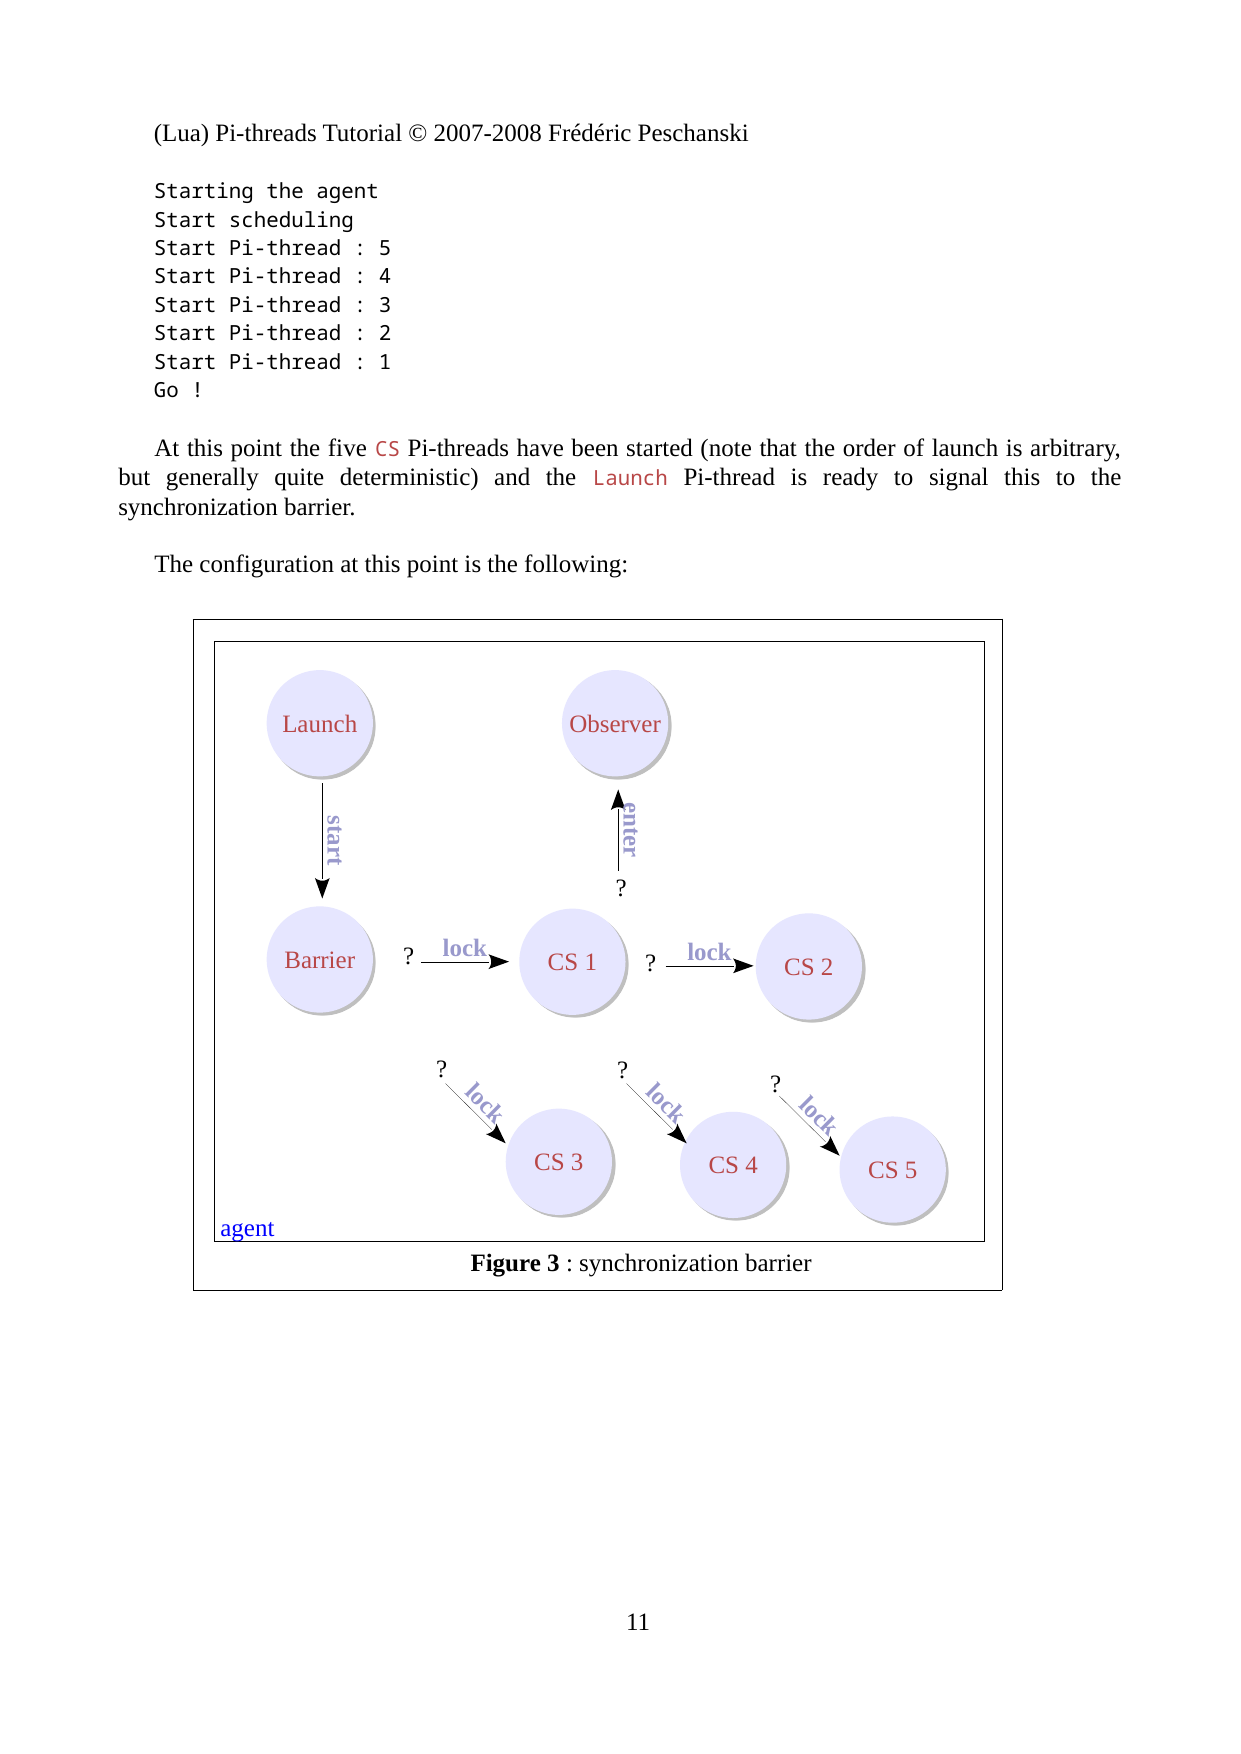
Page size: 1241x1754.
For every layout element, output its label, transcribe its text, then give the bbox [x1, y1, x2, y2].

text The configuration at this point is the following: [118, 549, 1122, 578]
text Start Pi-thread : 4 [118, 262, 1122, 290]
text Start Pi-thread : 2 [118, 318, 1122, 347]
text At this point the five CS Pi-threads have been started (note that the order of launch is arbitrary, but generally quite deterministic) and the Launch Pi-thread is ready to signal this to the synchronization barrier. [118, 433, 1122, 520]
text Start Pi-thread : 1 [118, 347, 1122, 375]
text Start Pi-thread : 3 [118, 290, 1122, 318]
text Go ! [118, 375, 1122, 404]
text Starting the agent [118, 176, 1122, 205]
text Start Pi-thread : 5 [118, 233, 1122, 262]
text Start scheduling [118, 205, 1122, 233]
